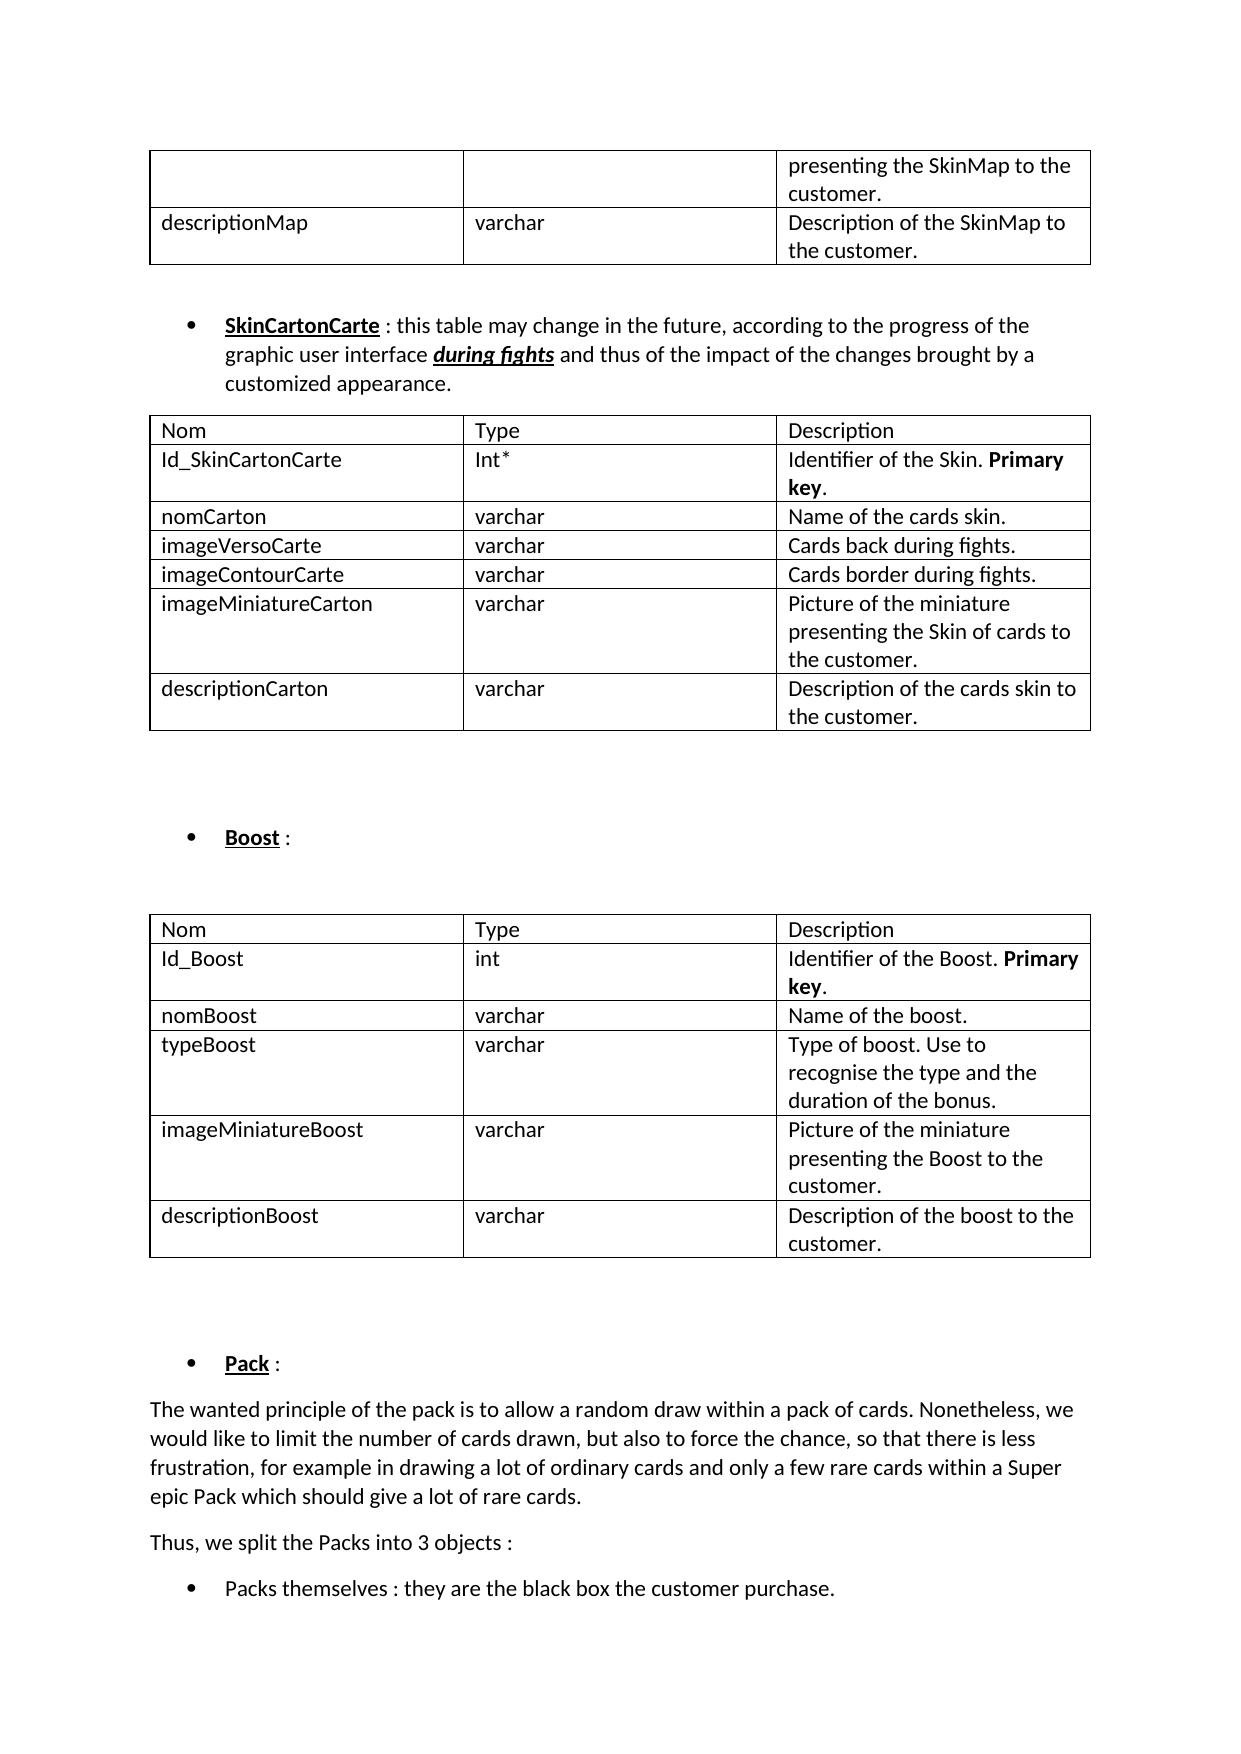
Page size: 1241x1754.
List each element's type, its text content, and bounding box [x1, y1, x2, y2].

table_cell [151, 151, 463, 207]
list Pack : [187, 1349, 1090, 1377]
table_cell int [464, 944, 776, 1000]
table_cell descriptionCarton [151, 674, 463, 730]
table_cell Cards border during fights. [777, 560, 1090, 588]
table_cell Description of the boost to the customer. [777, 1201, 1090, 1257]
table_cell imageMiniatureBoost [151, 1116, 463, 1200]
table_header Nom [151, 416, 463, 444]
list SkinCartonCarte : this table may change in the future, according to the progress of the graphic user interface during fights and thus of the impact of the changes brought by a customized appearance. [187, 311, 1090, 397]
table_header Description [777, 416, 1090, 444]
table_cell Identifier of the Boost. Primary key. [777, 944, 1090, 1000]
table_cell Type of boost. Use to recognise the type and the duration of the bonus. [777, 1031, 1090, 1114]
table_cell Id_Boost [151, 944, 463, 1000]
table_cell descriptionBoost [151, 1201, 463, 1257]
table_cell Description of the SkinMap to the customer. [777, 208, 1090, 264]
table_cell imageVersoCarte [151, 531, 463, 559]
table_header Description [777, 915, 1090, 943]
table_cell descriptionMap [151, 208, 463, 264]
table_cell Id_SkinCartonCarte [151, 445, 463, 501]
table_cell varchar [464, 502, 776, 530]
table_cell varchar [464, 1201, 776, 1257]
table_cell varchar [464, 674, 776, 730]
table_cell varchar [464, 1116, 776, 1200]
table_cell varchar [464, 1031, 776, 1114]
table_cell varchar [464, 208, 776, 264]
table_cell typeBoost [151, 1031, 463, 1114]
table_cell varchar [464, 560, 776, 588]
table_cell Name of the boost. [777, 1001, 1090, 1029]
table_cell [464, 151, 776, 207]
table_cell Picture of the miniature presenting the Skin of cards to the customer. [777, 589, 1090, 673]
text Thus, we split the Packs into 3 objects : [150, 1528, 1090, 1556]
table_header Nom [151, 915, 463, 943]
text The wanted principle of the pack is to allow a random draw within a pack of cards. Nonetheless, we would like to limit the number of cards drawn, but also to force the chance, so that there is less frustration, for example in drawing a lot of ordinary cards and only a few rare cards within a Super epic Pack which should give a lot of rare cards. [150, 1395, 1090, 1510]
table_cell nomCarton [151, 502, 463, 530]
table_cell Description of the cards skin to the customer. [777, 674, 1090, 730]
table_cell Identifier of the Skin. Primary key. [777, 445, 1090, 501]
table_header Type [464, 915, 776, 943]
table_cell imageMiniatureCarton [151, 589, 463, 673]
table_cell varchar [464, 531, 776, 559]
table_cell varchar [464, 589, 776, 673]
table_cell Picture of the miniature presenting the Boost to the customer. [777, 1116, 1090, 1200]
table_cell nomBoost [151, 1001, 463, 1029]
table_cell presenting the SkinMap to the customer. [777, 151, 1090, 207]
list Boost : [187, 823, 1090, 851]
table_cell Cards back during fights. [777, 531, 1090, 559]
table_cell imageContourCarte [151, 560, 463, 588]
table_cell Name of the cards skin. [777, 502, 1090, 530]
table_header Type [464, 416, 776, 444]
table_cell Int* [464, 445, 776, 501]
table_cell varchar [464, 1001, 776, 1029]
list Packs themselves : they are the black box the customer purchase. [187, 1574, 1090, 1602]
